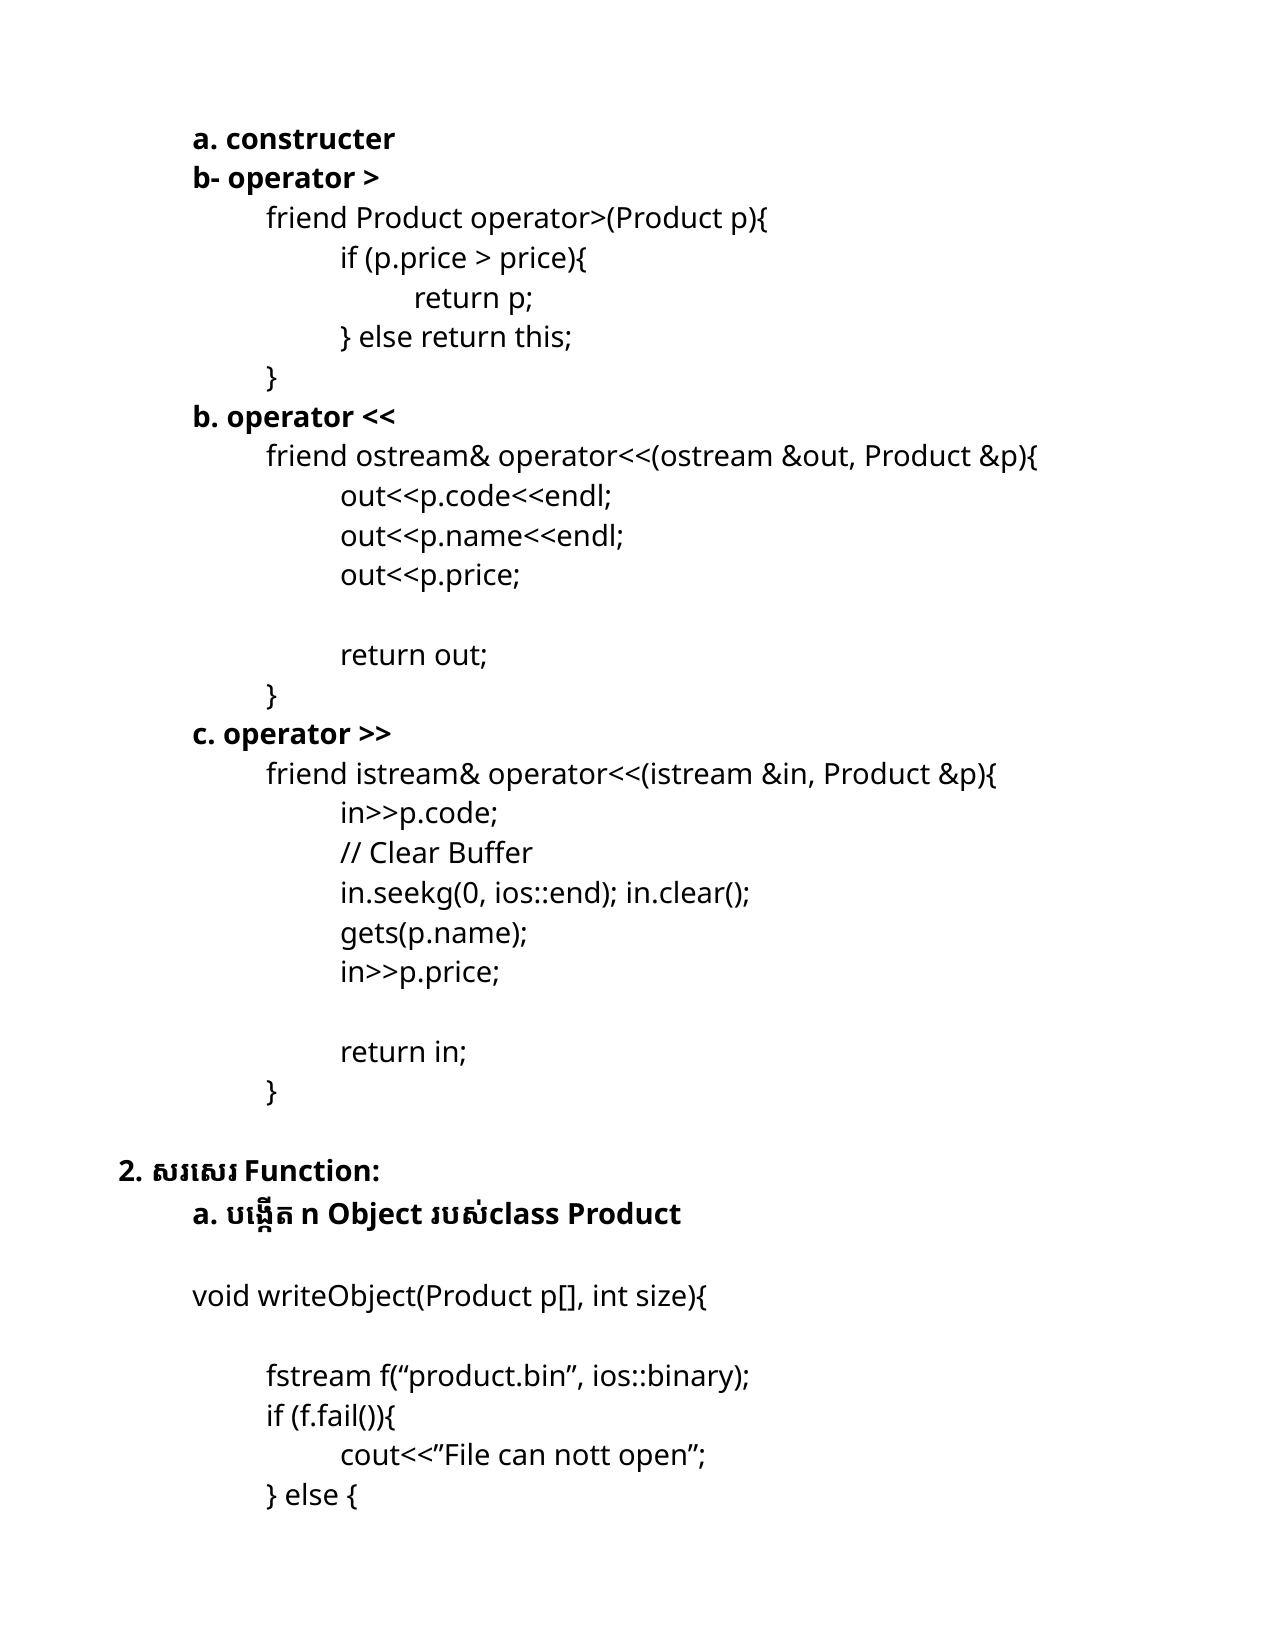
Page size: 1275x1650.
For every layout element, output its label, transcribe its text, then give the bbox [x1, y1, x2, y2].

text } else { [118, 1474, 1157, 1514]
text in>>p.code; // Clear Buffer in.seekg(0, ios::end); in.clear(); [118, 793, 1157, 912]
text out<<p.code<<endl; [118, 475, 1157, 515]
text fstream f(“product.bin”, ios::binary); [118, 1355, 1157, 1395]
text } else return this; [118, 317, 1157, 356]
text } [118, 356, 1157, 396]
text } [118, 674, 1157, 713]
text in>>p.price; [118, 952, 1157, 991]
text a. បង្កើតn Object របស់class Product [118, 1193, 1157, 1276]
text c. operator >> friend istream& operator<<(istream &in, Product &p){ [118, 713, 1157, 793]
text gets(p.name); [118, 912, 1157, 952]
text void writeObject(Product p[], int size){ [118, 1276, 1157, 1315]
text return in; [118, 1031, 1157, 1071]
text b. operator << friend ostream& operator<<(ostream &out, Product &p){ [118, 396, 1157, 475]
text a. constructer b- operator > friend Product operator>(Product p){ [118, 118, 1157, 237]
text out<<p.price; [118, 555, 1157, 594]
text cout<<”File can nott open”; [118, 1434, 1157, 1474]
text return out; [118, 634, 1157, 674]
text } 2. សរសេរFunction: [118, 1071, 1157, 1193]
text out<<p.name<<endl; [118, 515, 1157, 555]
text return p; [118, 277, 1157, 317]
text if (p.price > price){ [118, 237, 1157, 277]
text if (f.fail()){ [118, 1395, 1157, 1434]
